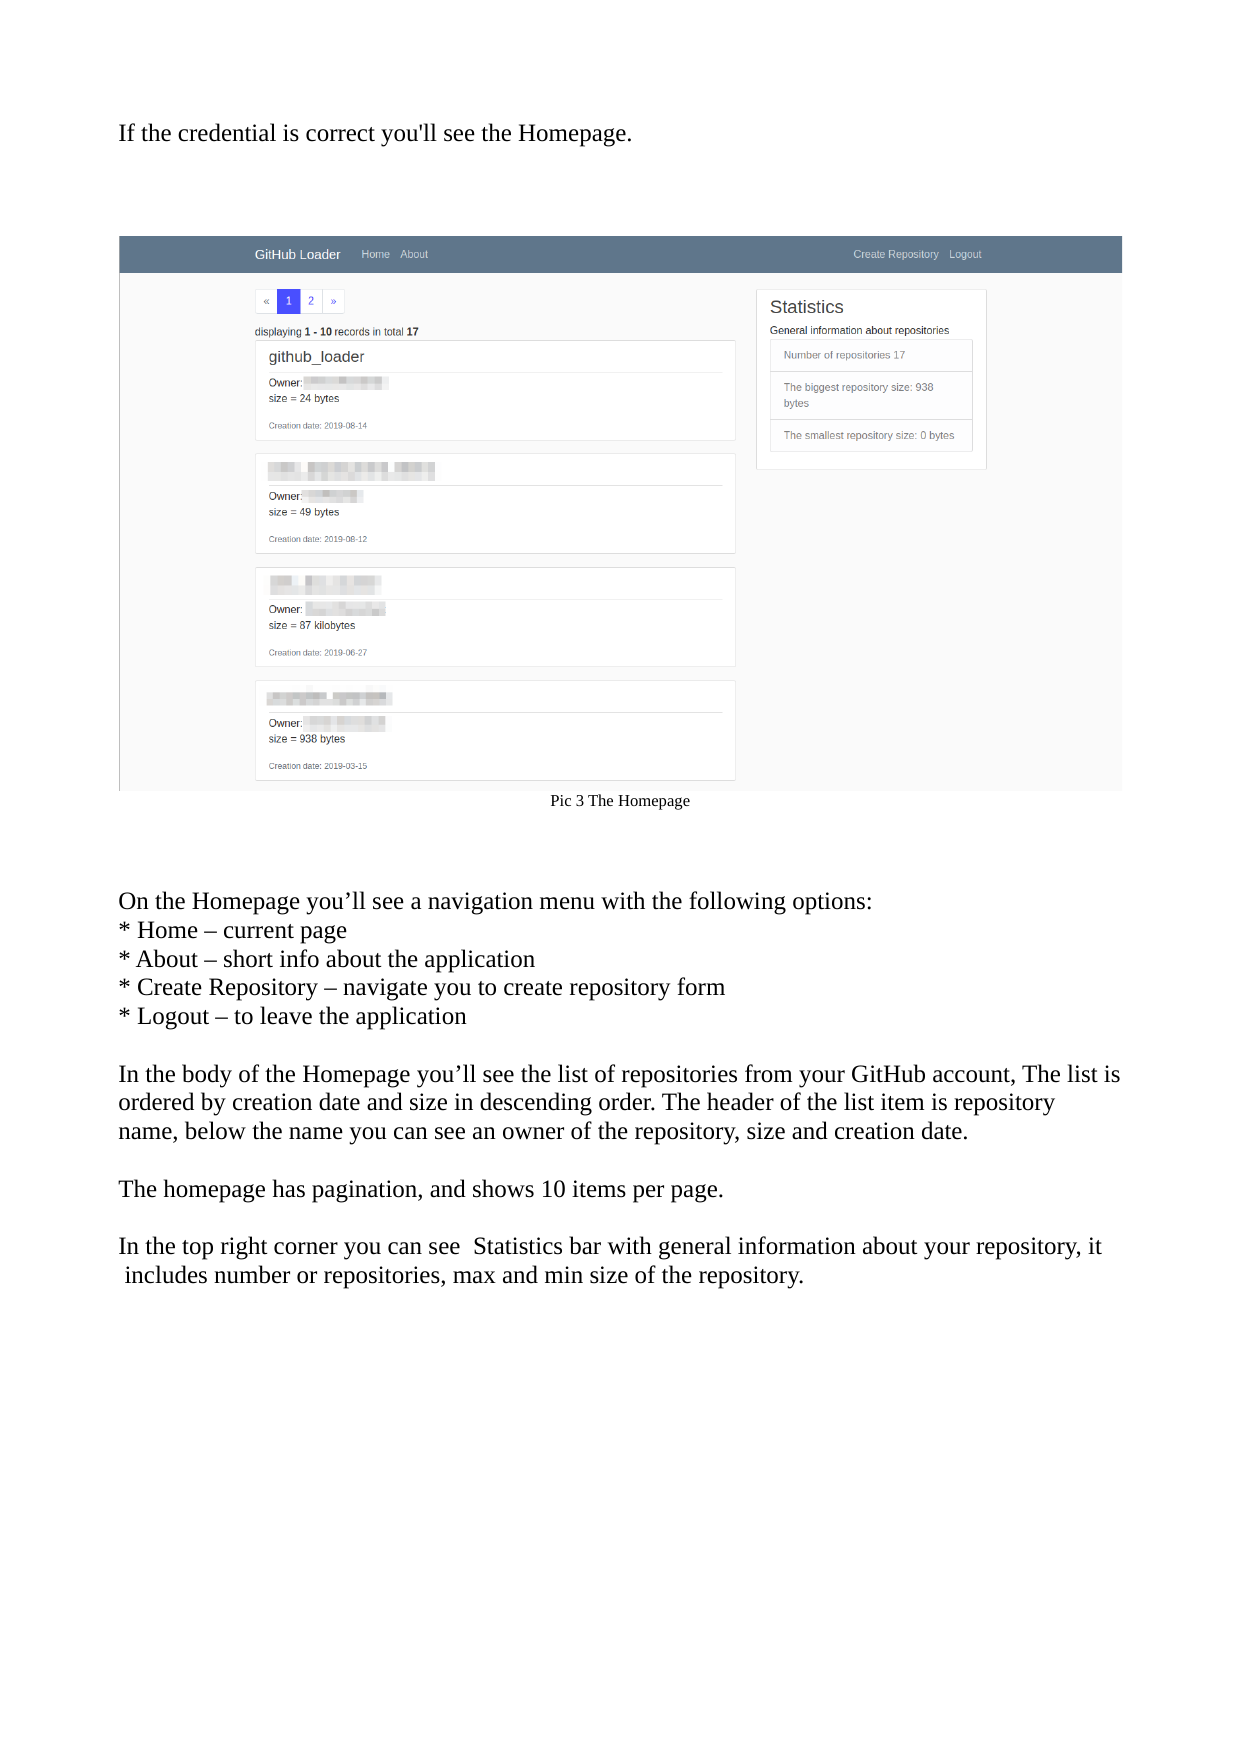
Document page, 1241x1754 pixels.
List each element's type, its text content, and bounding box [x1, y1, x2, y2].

text In the top right corner you can see Statistics bar with general information about your repository, it [118, 1231, 1122, 1260]
text On the Homepage you’ll see a navigation menu with the following options: [118, 886, 1122, 915]
text If the credential is correct you'll see the Homepage. [118, 118, 1122, 147]
text * About – short info about the application [118, 944, 1122, 972]
text * Logout – to leave the application [118, 1001, 1122, 1030]
text Pic 3 The Homepage [118, 791, 1122, 809]
text * Create Repository – navigate you to create repository form [118, 972, 1122, 1001]
text In the body of the Homepage you’ll see the list of repositories from your GitHub account, The list is ordered by creation date and size in descending order. The header of the list item is repository name, below the name you can see an owner of the repository, size and creation date. [118, 1059, 1122, 1145]
text includes number or repositories, max and min size of the repository. [118, 1260, 1122, 1289]
picture [118, 233, 1123, 791]
text * Home – current page [118, 915, 1122, 944]
text The homepage has pagination, and shows 10 items per page. [118, 1174, 1122, 1202]
